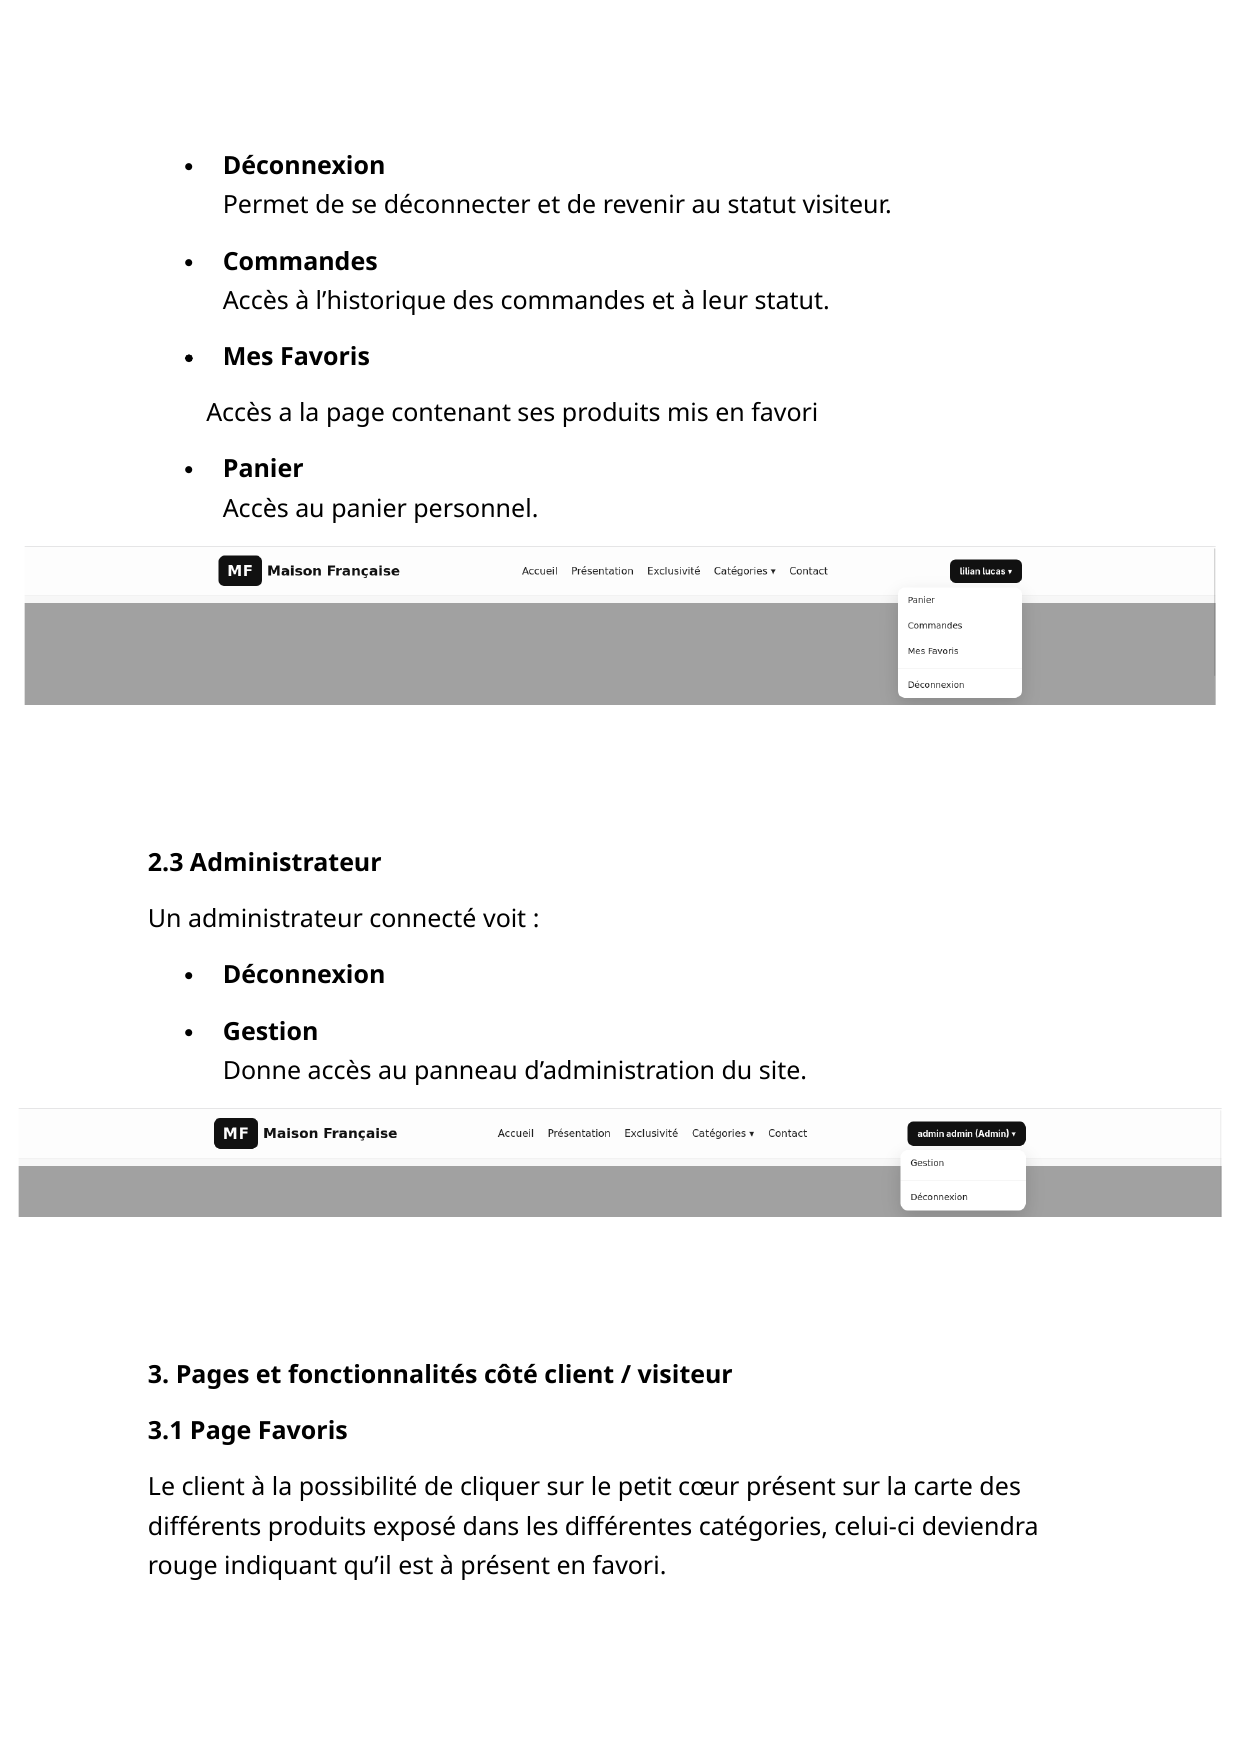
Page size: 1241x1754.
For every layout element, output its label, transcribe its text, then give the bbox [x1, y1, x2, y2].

text Le client à la possibilité de cliquer sur le petit cœur présent sur la carte des différents produits exposé dans les différentes catégories, celui-ci deviendra rouge indiquant qu’il est à présent en favori. [148, 1469, 1093, 1582]
text 3.1 Page Favoris [148, 1413, 1093, 1447]
picture [18, 1108, 1222, 1217]
list Gestion Donne accès au panneau d’administration du site. [185, 1013, 1093, 1087]
picture [24, 546, 1216, 705]
list Déconnexion Permet de se déconnecter et de revenir au statut visiteur. [185, 148, 1093, 221]
list Déconnexion [185, 957, 1093, 991]
text Accès a la page contenant ses produits mis en favori [148, 395, 1093, 429]
list Panier Accès au panier personnel. [185, 451, 1093, 525]
text 2.3 Administrateur [148, 845, 1093, 879]
list Commandes Accès à l’historique des commandes et à leur statut. [185, 243, 1093, 317]
text Un administrateur connecté voit : [148, 901, 1093, 935]
text 3. Pages et fonctionnalités côté client / visiteur [148, 1356, 1093, 1391]
list Mes Favoris [185, 339, 1093, 373]
